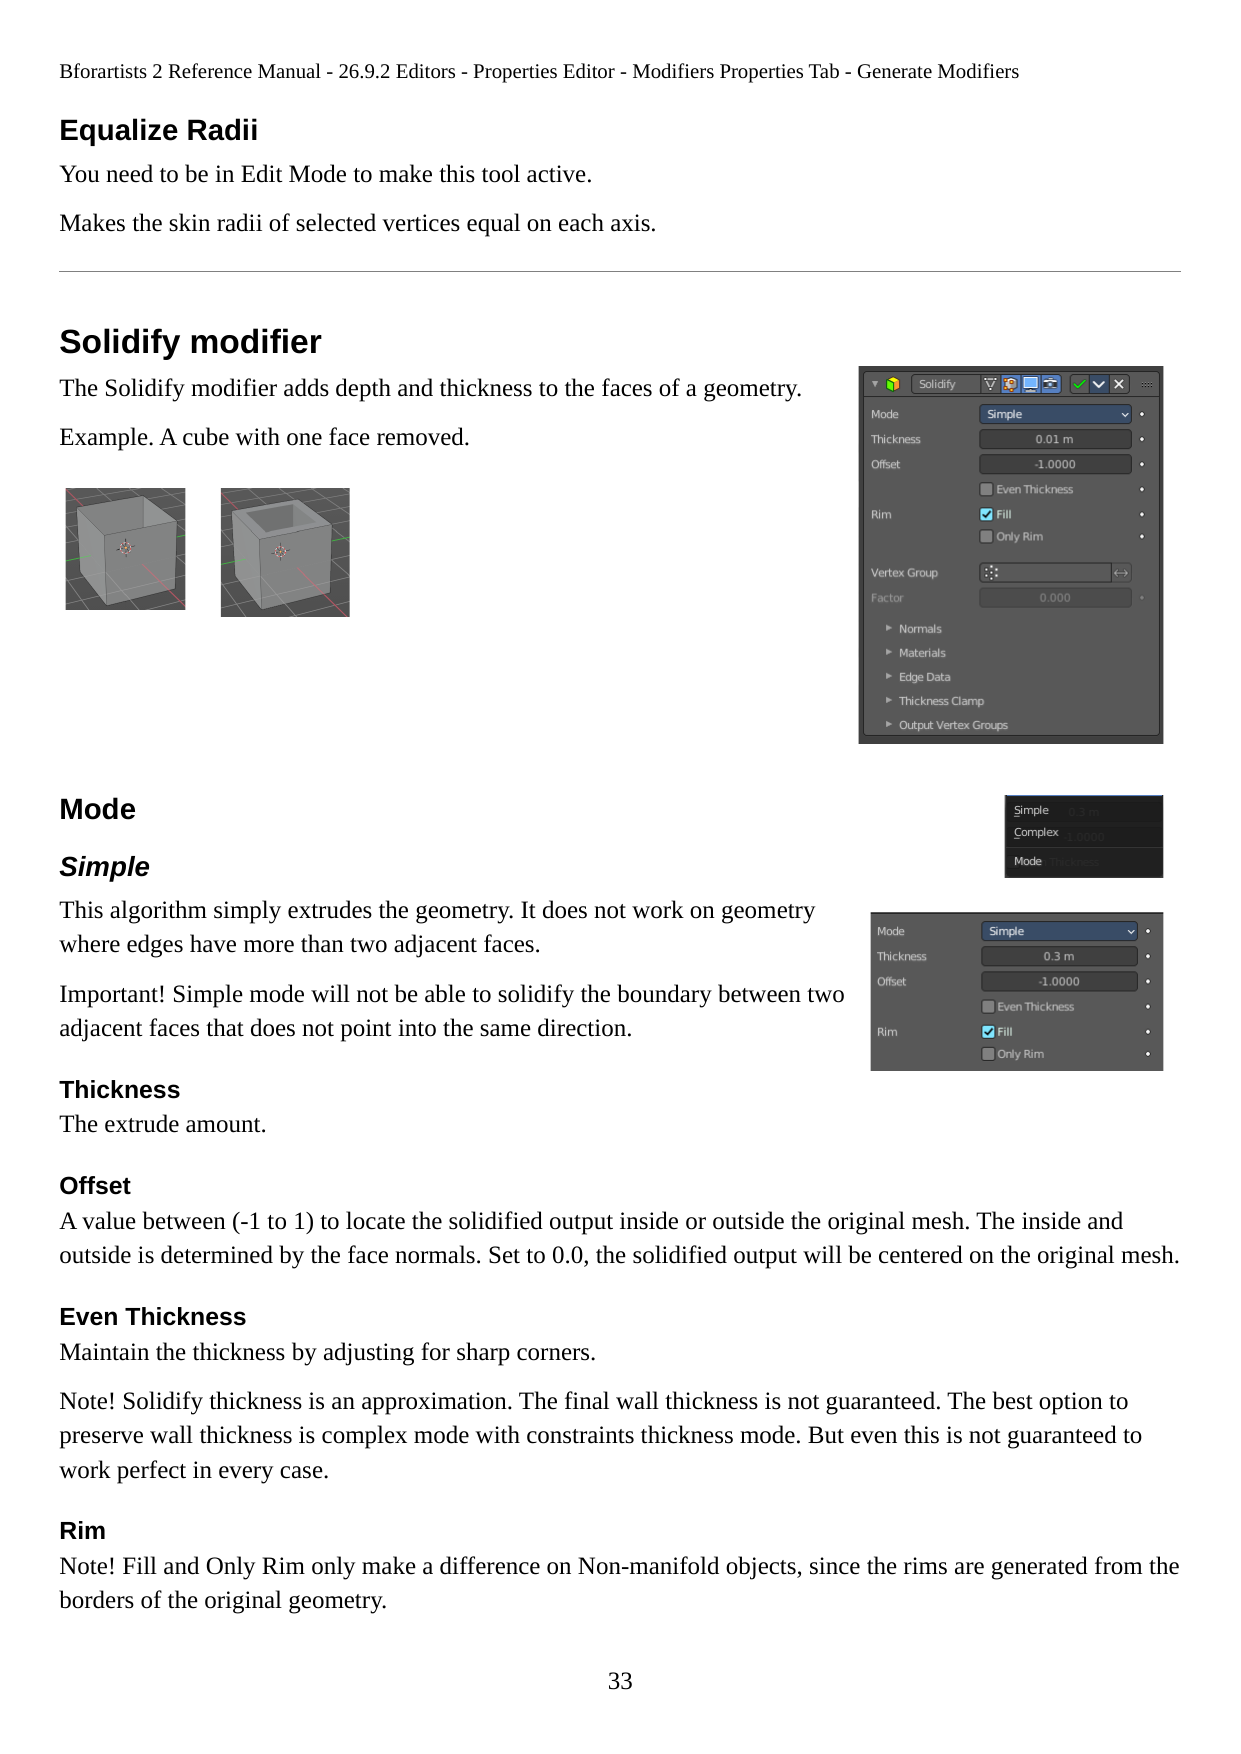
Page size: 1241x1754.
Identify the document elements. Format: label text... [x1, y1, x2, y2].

text The Solidify modifier adds depth and thickness to the faces of a geometry. [59, 373, 858, 402]
picture [870, 912, 1164, 1071]
text Important! Simple mode will not be able to solidify the boundary between two adjacent faces that does not point into the same direction. [59, 979, 870, 1042]
text This algorithm simply extrudes the geometry. It does not work on geometry where edges have more than two adjacent faces. [59, 895, 1181, 958]
text Maintain the thickness by adjusting for sharp corners. [59, 1337, 1181, 1365]
text Example. A cube with one face removed. [59, 422, 858, 451]
text Note! Fill and Only Rim only make a difference on Non-manifold objects, since the rims are generated from the borders of the original geometry. [59, 1551, 1181, 1614]
text Note! Solidify thickness is an approximation. The final wall thickness is not guaranteed. The best option to preserve wall thickness is complex mode with constraints thickness mode. But even this is not guaranteed to work perfect in every case. [59, 1386, 1181, 1483]
text The extrude amount. [59, 1109, 1181, 1138]
picture [858, 366, 1164, 744]
subtitle Solidify modifier [59, 322, 1181, 361]
subtitle Even Thickness [59, 1302, 1181, 1330]
subtitle Equalize Radii [59, 113, 1181, 146]
picture [220, 488, 350, 617]
picture [65, 488, 186, 610]
subtitle Rim [59, 1516, 1181, 1545]
text You need to be in Edit Mode to make this tool active. [59, 159, 1181, 188]
subtitle Mode [59, 792, 1181, 826]
subtitle Thickness [59, 1075, 1181, 1103]
subtitle Simple [59, 851, 1181, 883]
picture [1004, 795, 1164, 878]
subtitle Offset [59, 1171, 1181, 1199]
text A value between (-1 to 1) to locate the solidified output inside or outside the original mesh. The inside and outside is determined by the face normals. Set to 0.0, the solidified output will be centered on the original mesh. [59, 1206, 1181, 1269]
text Makes the skin radii of selected vertices equal on each axis. [59, 208, 1181, 237]
